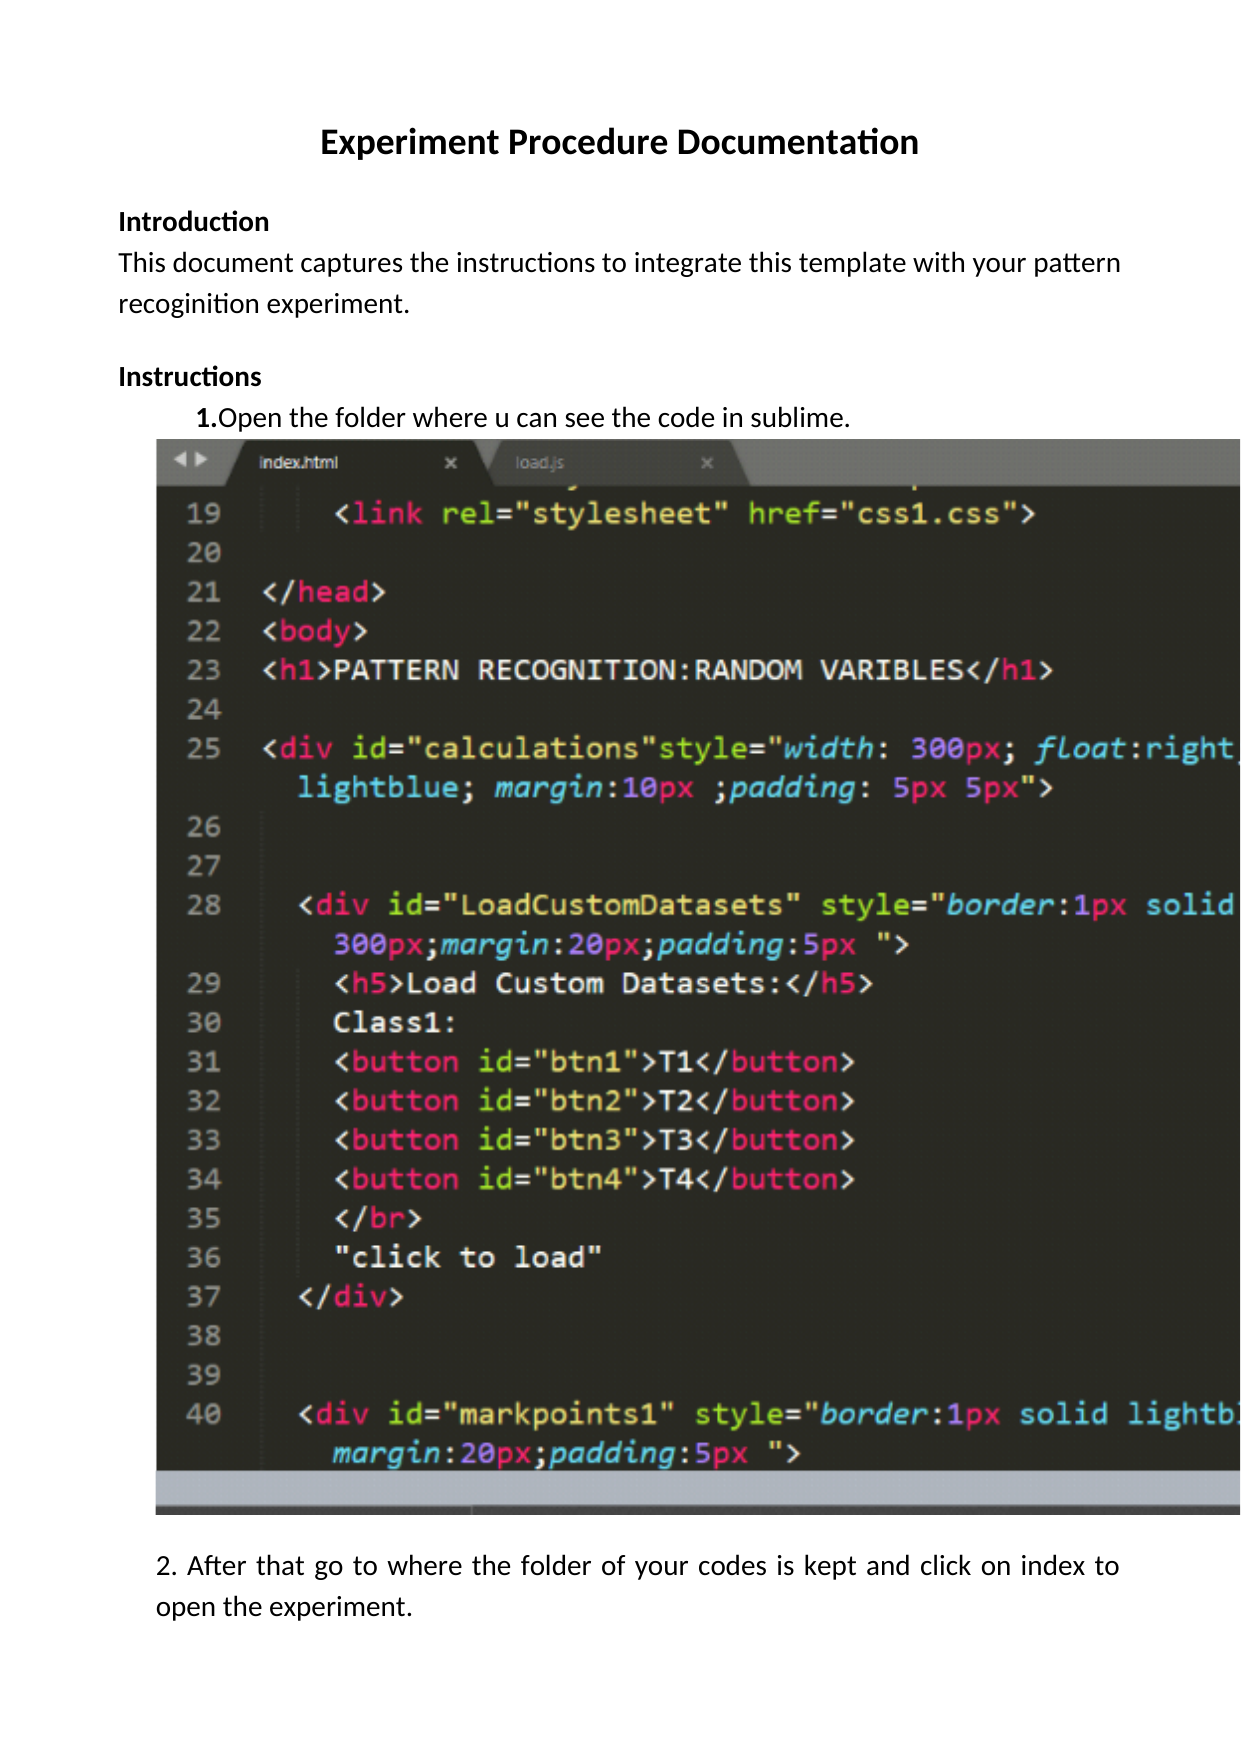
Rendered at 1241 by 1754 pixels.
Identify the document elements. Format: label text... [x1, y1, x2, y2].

text 1.Open the folder where u can see the code in sublime. [156, 399, 1122, 434]
text Experiment Procedure Documentation [118, 118, 1122, 164]
text Introduction [118, 203, 1122, 239]
text Instructions [118, 358, 1122, 394]
text 2. After that go to where the folder of your codes is kept and click on index to open the experiment. [156, 1547, 1122, 1624]
text This document captures the instructions to integrate this template with your pattern recoginition experiment. [118, 244, 1122, 321]
